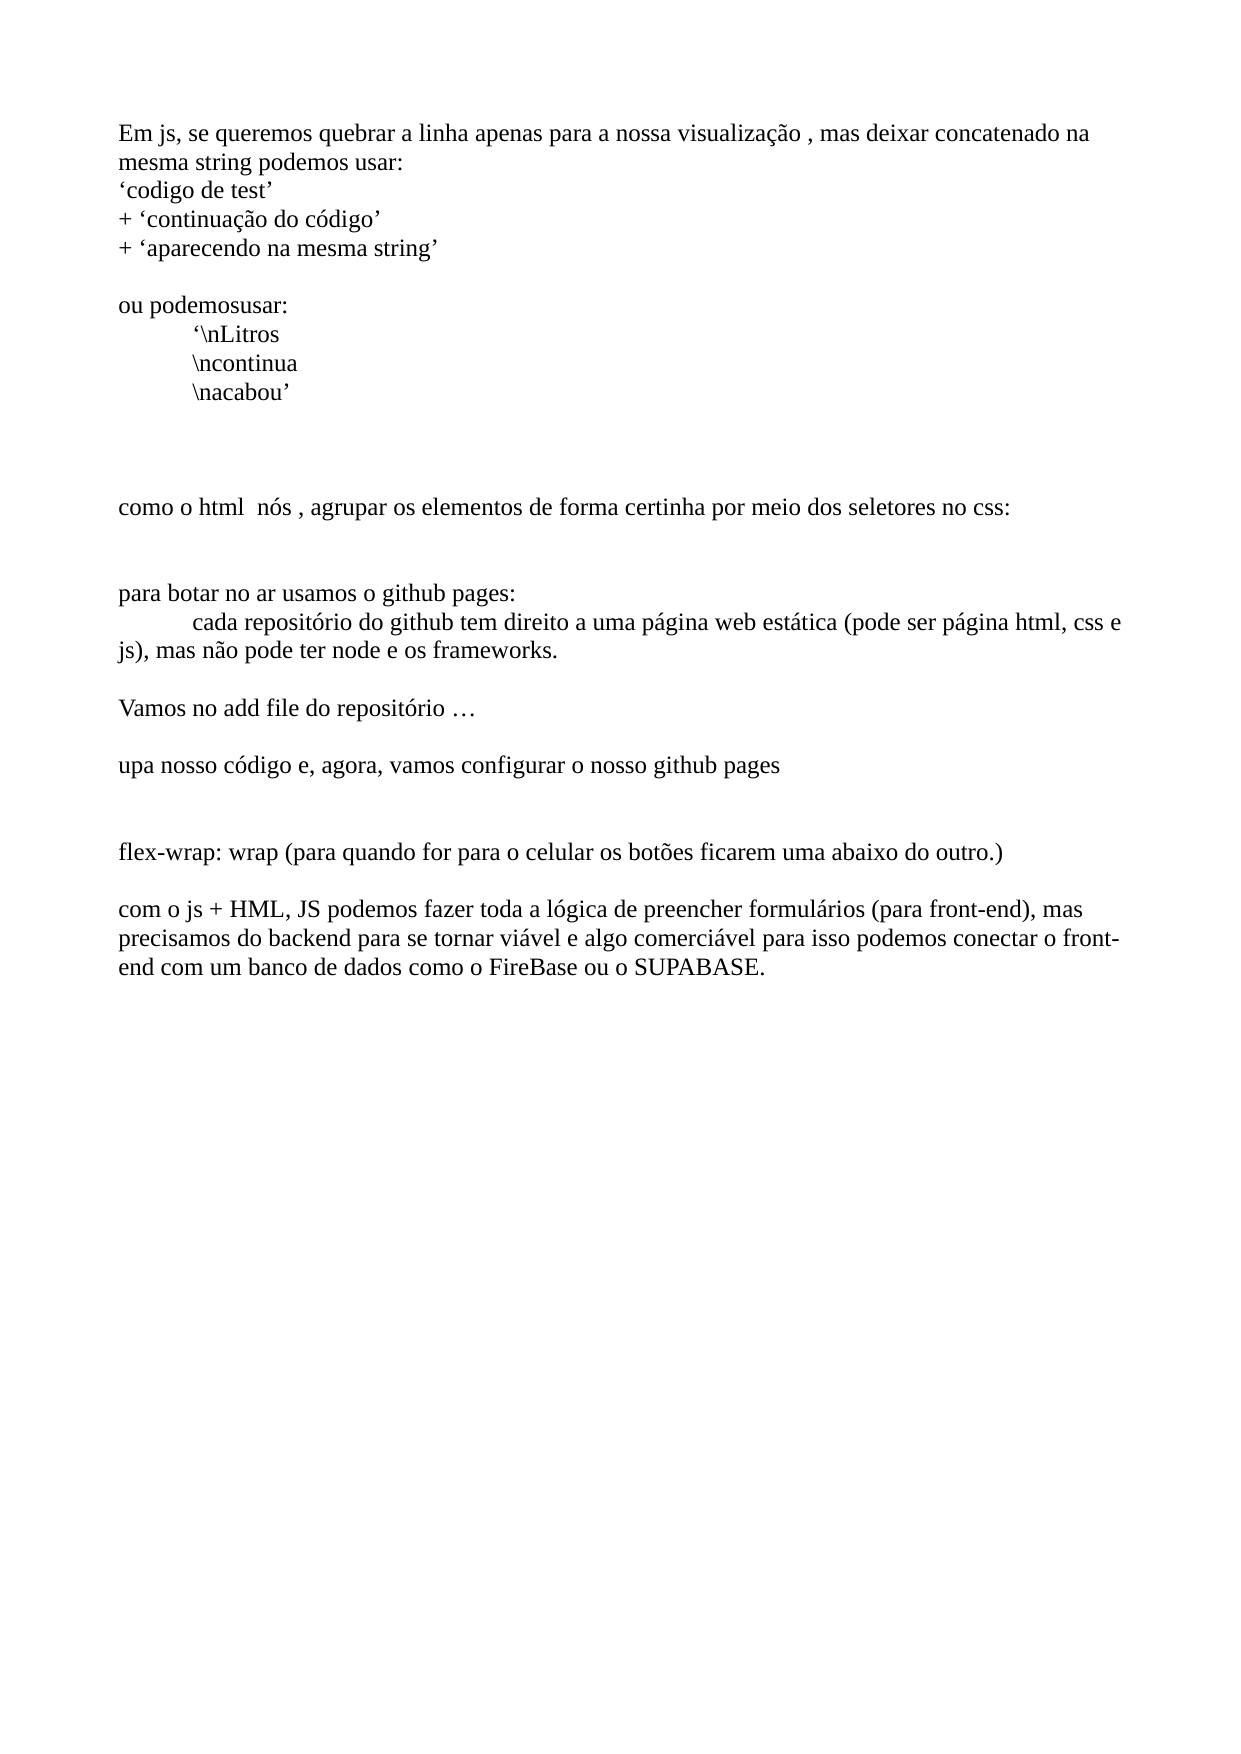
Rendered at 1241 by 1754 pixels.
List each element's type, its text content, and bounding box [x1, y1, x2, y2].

text + ‘continuação do código’ [118, 204, 1122, 233]
text como o html nós , agrupar os elementos de forma certinha por meio dos seletores no css: [118, 492, 1122, 521]
text \ncontinua [118, 348, 1122, 377]
text + ‘aparecendo na mesma string’ [118, 233, 1122, 262]
text Em js, se queremos quebrar a linha apenas para a nossa visualização , mas deixar concatenado na mesma string podemos usar: [118, 118, 1122, 176]
text com o js + HML, JS podemos fazer toda a lógica de preencher formulários (para front-end), mas precisamos do backend para se tornar viável e algo comerciável para isso podemos conectar o front-end com um banco de dados como o FireBase ou o SUPABASE. [118, 894, 1122, 981]
text flex-wrap: wrap (para quando for para o celular os botões ficarem uma abaixo do outro.) [118, 837, 1122, 866]
text \nacabou’ [118, 377, 1122, 406]
text upa nosso código e, agora, vamos configurar o nosso github pages [118, 751, 1122, 779]
text para botar no ar usamos o github pages: [118, 578, 1122, 607]
text ou podemosusar: [118, 291, 1122, 319]
text ‘codigo de test’ [118, 176, 1122, 204]
text ‘\nLitros [118, 319, 1122, 348]
text cada repositório do github tem direito a uma página web estática (pode ser página html, css e js), mas não pode ter node e os frameworks. [118, 607, 1122, 664]
text Vamos no add file do repositório … [118, 693, 1122, 722]
